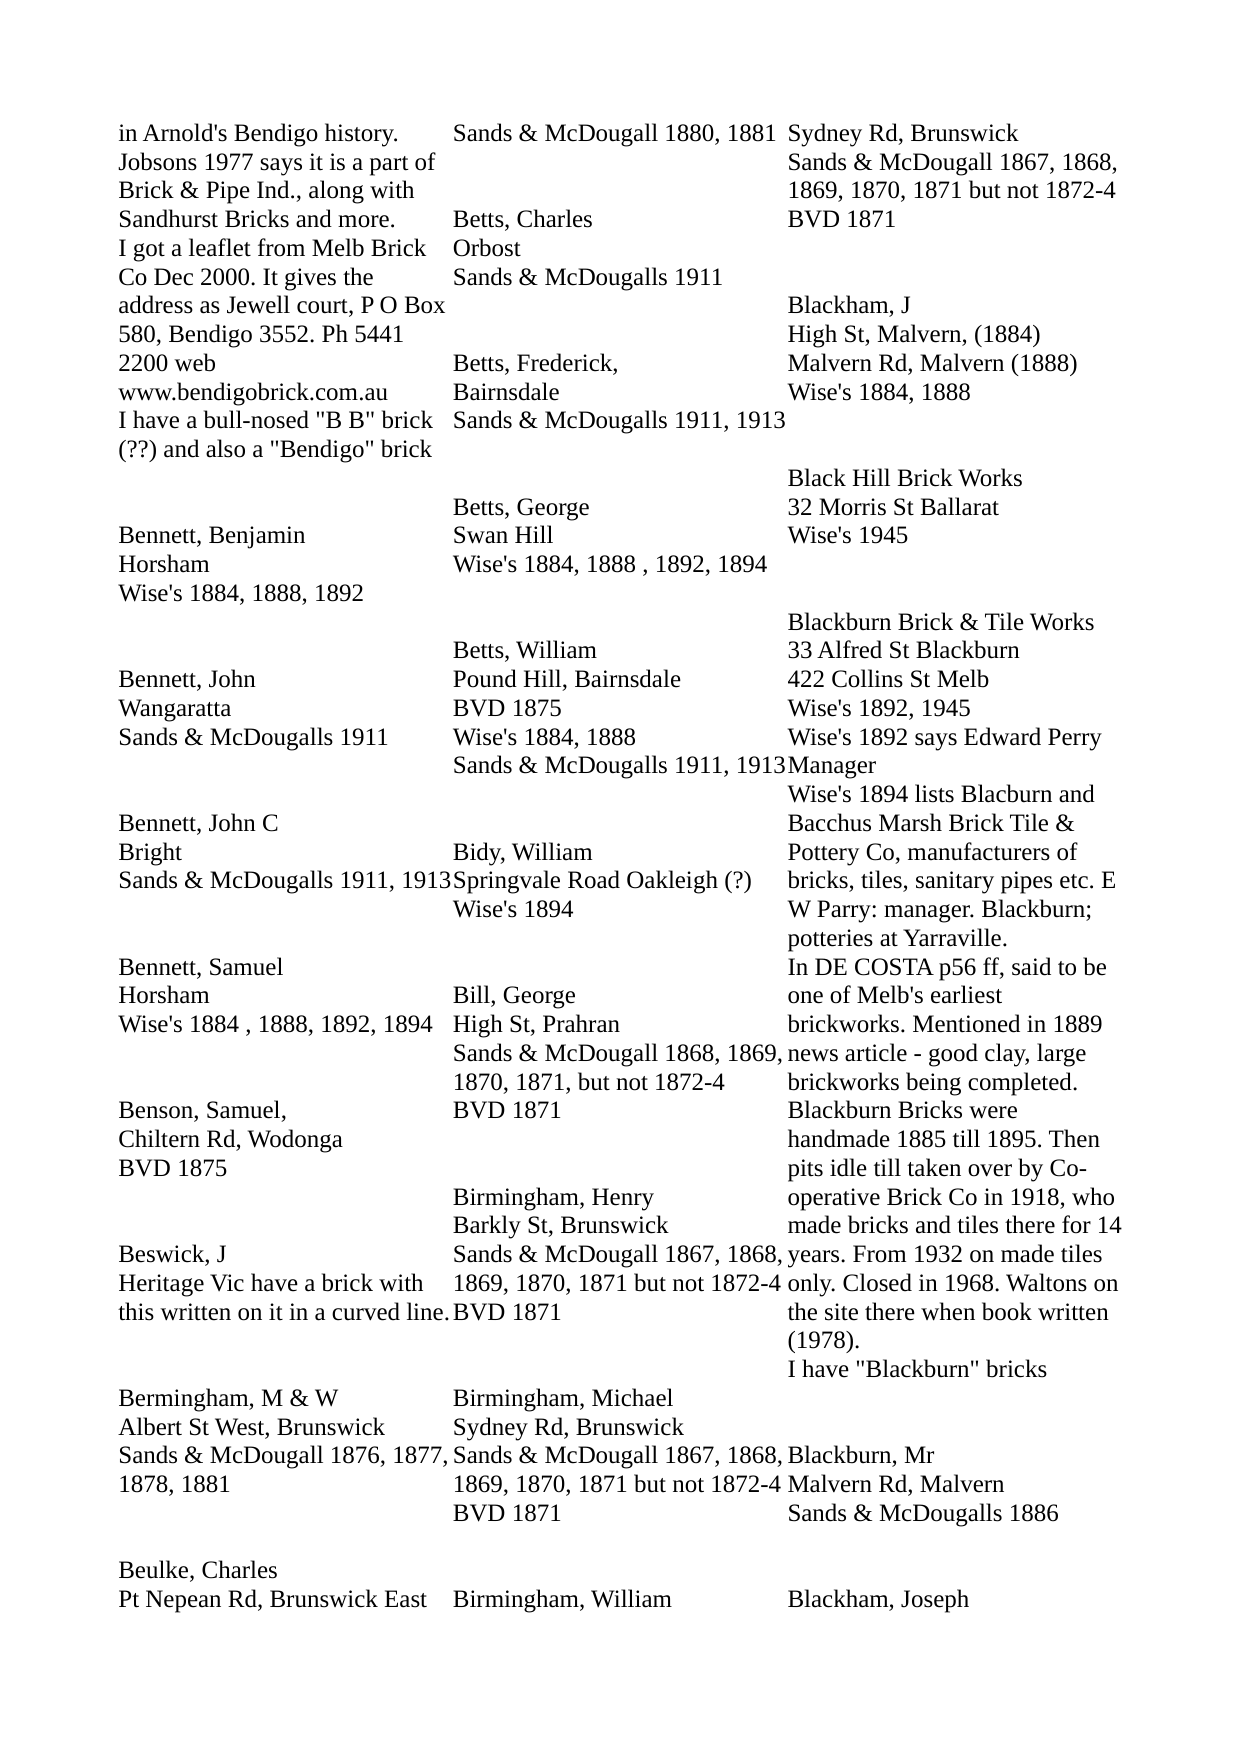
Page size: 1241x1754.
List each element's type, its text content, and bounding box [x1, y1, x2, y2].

text Blackburn Brick & Tile Works [787, 607, 1122, 636]
text Swan Hill [453, 521, 787, 549]
text Pound Hill, Bairnsdale [453, 664, 787, 693]
text Wise's 1894 lists Blacburn and Bacchus Marsh Brick Tile & Pottery Co, manufacturers of bricks, tiles, sanitary pipes etc. E W Parry: manager. Blackburn; potteries at Yarraville. [787, 779, 1122, 952]
text Sydney Rd, Brunswick [453, 1412, 787, 1441]
text Blackburn Bricks were handmade 1885 till 1895. Then pits idle till taken over by Co-operative Brick Co in 1918, who made bricks and tiles there for 14 years. From 1932 on made tiles only. Closed in 1968. Waltons on the site there when book written (1978). [787, 1096, 1122, 1354]
text Wise's 1892 says Edward Perry Manager [787, 722, 1122, 779]
text I have a bull-nosed "B B" brick (??) and also a "Bendigo" brick [118, 406, 453, 463]
text Horsham [118, 549, 453, 578]
text Beswick, J [118, 1239, 453, 1268]
text Bright [118, 837, 453, 866]
text Sands & McDougalls 1911 [453, 262, 787, 291]
text Wise's 1884, 1888, 1892 [118, 578, 453, 607]
text Springvale Road Oakleigh (?) [453, 866, 787, 894]
text Wise's 1884, 1888 , 1892, 1894 [453, 549, 787, 578]
text Wise's 1884, 1888 [453, 722, 787, 751]
text Sands & McDougalls 1911, 1913 [118, 866, 453, 894]
text Betts, Frederick, [453, 348, 787, 377]
text Sands & McDougall 1876, 1877, 1878, 1881 [118, 1441, 453, 1498]
text BVD 1871 [787, 204, 1122, 233]
text Heritage Vic have a brick with this written on it in a curved line. [118, 1268, 453, 1326]
text Black Hill Brick Works [787, 463, 1122, 492]
text BVD 1871 [453, 1297, 787, 1326]
text Sydney Rd, Brunswick [787, 118, 1122, 147]
text Sands & McDougall 1867, 1868, 1869, 1870, 1871 but not 1872-4 [787, 147, 1122, 204]
text Sands & McDougall 1867, 1868, 1869, 1870, 1871 but not 1872-4 [453, 1239, 787, 1297]
text Bennett, John C [118, 808, 453, 837]
text Wise's 1884, 1888 [787, 377, 1122, 406]
text High St, Malvern, (1884) [787, 319, 1122, 348]
text Barkly St, Brunswick [453, 1211, 787, 1239]
text Wise's 1894 [453, 894, 787, 923]
text Pt Nepean Rd, Brunswick East [118, 1584, 453, 1613]
text Blackburn, Mr [787, 1441, 1122, 1469]
text Betts, William [453, 636, 787, 664]
text Bermingham, M & W [118, 1383, 453, 1412]
text 33 Alfred St Blackburn [787, 636, 1122, 664]
text Blackham, J [787, 291, 1122, 319]
text Wise's 1884 , 1888, 1892, 1894 [118, 1009, 453, 1038]
text Betts, Charles [453, 204, 787, 233]
text I got a leaflet from Melb Brick Co Dec 2000. It gives the address as Jewell court, P O Box 580, Bendigo 3552. Ph 5441 2200 web www.bendigobrick.com.au [118, 233, 453, 406]
text BVD 1871 [453, 1096, 787, 1124]
text Sands & McDougall 1868, 1869, 1870, 1871, but not 1872-4 [453, 1038, 787, 1096]
text Sands & McDougalls 1911, 1913 [453, 406, 787, 434]
text Betts, George [453, 492, 787, 521]
text Wise's 1945 [787, 521, 1122, 549]
text BVD 1875 [118, 1153, 453, 1182]
text Wise's 1892, 1945 [787, 693, 1122, 722]
text Bidy, William [453, 837, 787, 866]
text Malvern Rd, Malvern (1888) [787, 348, 1122, 377]
text Birmingham, William [453, 1584, 787, 1613]
text Sands & McDougalls 1911, 1913 [453, 751, 787, 779]
text Bill, George [453, 981, 787, 1009]
text Blackham, Joseph [787, 1584, 1122, 1613]
text in Arnold's Bendigo history. [118, 118, 453, 147]
text Sands & McDougall 1880, 1881 [453, 118, 787, 147]
text Wangaratta [118, 693, 453, 722]
text Albert St West, Brunswick [118, 1412, 453, 1441]
text Bairnsdale [453, 377, 787, 406]
text Malvern Rd, Malvern [787, 1469, 1122, 1498]
text Sands & McDougalls 1911 [118, 722, 453, 751]
text In DE COSTA p56 ff, said to be one of Melb's earliest brickworks. Mentioned in 1889 news article - good clay, large brickworks being completed. [787, 952, 1122, 1096]
text Beulke, Charles [118, 1556, 453, 1584]
text High St, Prahran [453, 1009, 787, 1038]
text Jobsons 1977 says it is a part of Brick & Pipe Ind., along with Sandhurst Bricks and more. [118, 147, 453, 233]
text Bennett, Benjamin [118, 521, 453, 549]
text BVD 1875 [453, 693, 787, 722]
text Sands & McDougalls 1886 [787, 1498, 1122, 1527]
text Birmingham, Henry [453, 1182, 787, 1211]
text BVD 1871 [453, 1498, 787, 1527]
text I have "Blackburn" bricks [787, 1354, 1122, 1383]
text Sands & McDougall 1867, 1868, 1869, 1870, 1871 but not 1872-4 [453, 1441, 787, 1498]
text Horsham [118, 981, 453, 1009]
text Chiltern Rd, Wodonga [118, 1124, 453, 1153]
text 422 Collins St Melb [787, 664, 1122, 693]
text Birmingham, Michael [453, 1383, 787, 1412]
text Bennett, Samuel [118, 952, 453, 981]
text Orbost [453, 233, 787, 262]
text 32 Morris St Ballarat [787, 492, 1122, 521]
text Bennett, John [118, 664, 453, 693]
text Benson, Samuel, [118, 1096, 453, 1124]
